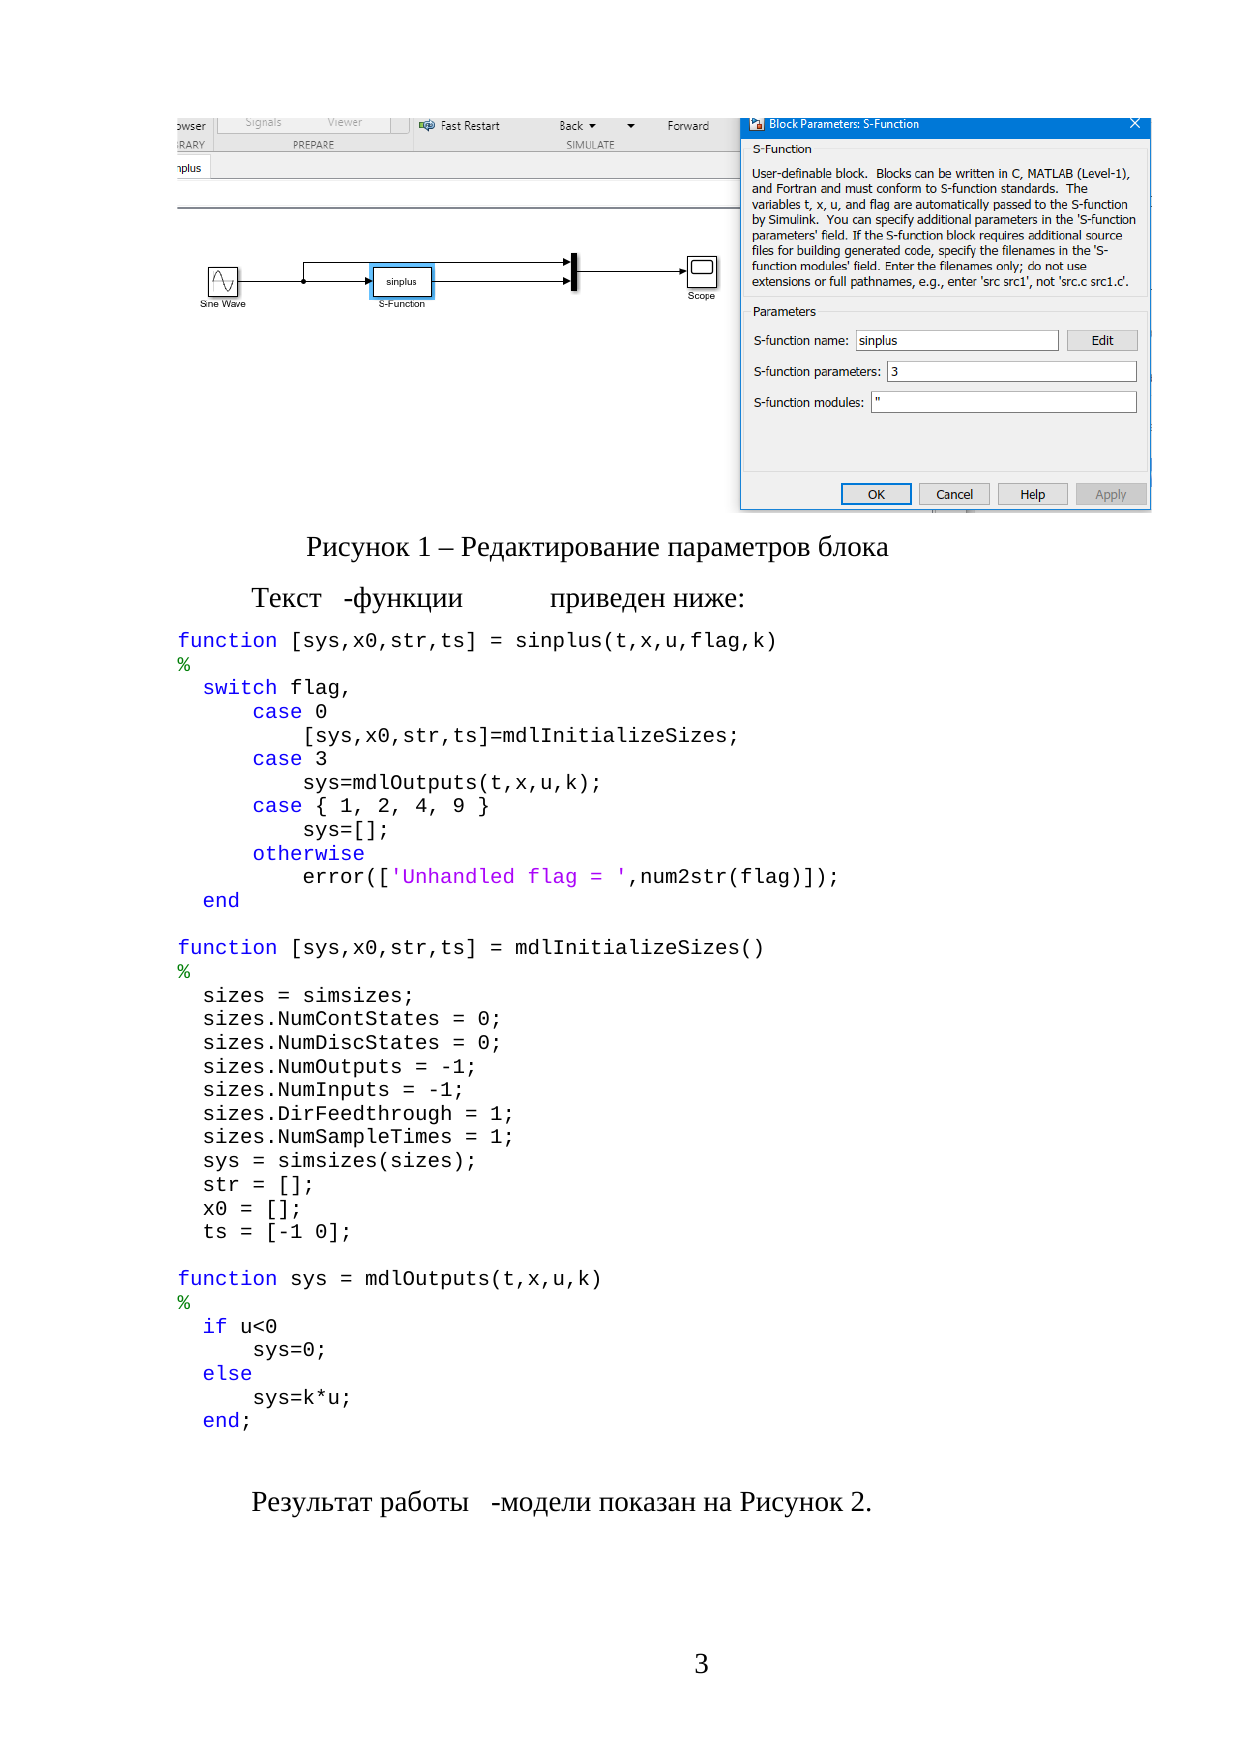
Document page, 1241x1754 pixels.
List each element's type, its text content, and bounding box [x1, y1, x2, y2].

text function [sys,x0,str,ts] = mdlInitializeSizes() [177, 937, 1152, 961]
text error(['Unhandled flag = ',num2str(flag)]); [177, 866, 1152, 890]
text % [177, 654, 1152, 677]
text sys = simsizes(sizes); [177, 1150, 1152, 1174]
text Результат работы -модели показан на рисунок 2. [177, 1484, 1152, 1518]
text Рисунок 1 – Редактирование параметров блока [177, 529, 1152, 563]
text sys=0; [177, 1339, 1152, 1363]
text sizes.NumInputs = -1; [177, 1079, 1152, 1103]
text sys=k*u; [177, 1387, 1152, 1410]
text case { 1, 2, 4, 9 } [177, 796, 1152, 819]
text [sys,x0,str,ts]=mdlInitializeSizes; [177, 724, 1152, 748]
picture [177, 118, 1152, 513]
text else [177, 1363, 1152, 1387]
text sys=[]; [177, 819, 1152, 843]
text ts = [-1 0]; [177, 1221, 1152, 1245]
text % [177, 961, 1152, 985]
text sizes.NumDiscStates = 0; [177, 1032, 1152, 1056]
text end [177, 890, 1152, 914]
text if u<0 [177, 1316, 1152, 1339]
text case 3 [177, 748, 1152, 772]
text switch flag, [177, 677, 1152, 701]
text function sys = mdlOutputs(t,x,u,k) [177, 1268, 1152, 1292]
text sizes = simsizes; [177, 985, 1152, 1008]
text x0 = []; [177, 1197, 1152, 1221]
text sizes.NumOutputs = -1; [177, 1056, 1152, 1079]
text sys=mdlOutputs(t,x,u,k); [177, 772, 1152, 796]
text otherwise [177, 843, 1152, 866]
text end; [177, 1410, 1152, 1434]
text case 0 [177, 701, 1152, 724]
text sizes.NumSampleTimes = 1; [177, 1127, 1152, 1150]
text str = []; [177, 1174, 1152, 1197]
text function [sys,x0,str,ts] = sinplus(t,x,u,flag,k) [177, 630, 1152, 654]
text sizes.DirFeedthrough = 1; [177, 1103, 1152, 1127]
text % [177, 1292, 1152, 1316]
text sizes.NumContStates = 0; [177, 1008, 1152, 1032]
text Текст -функции приведен ниже: [177, 580, 1152, 613]
